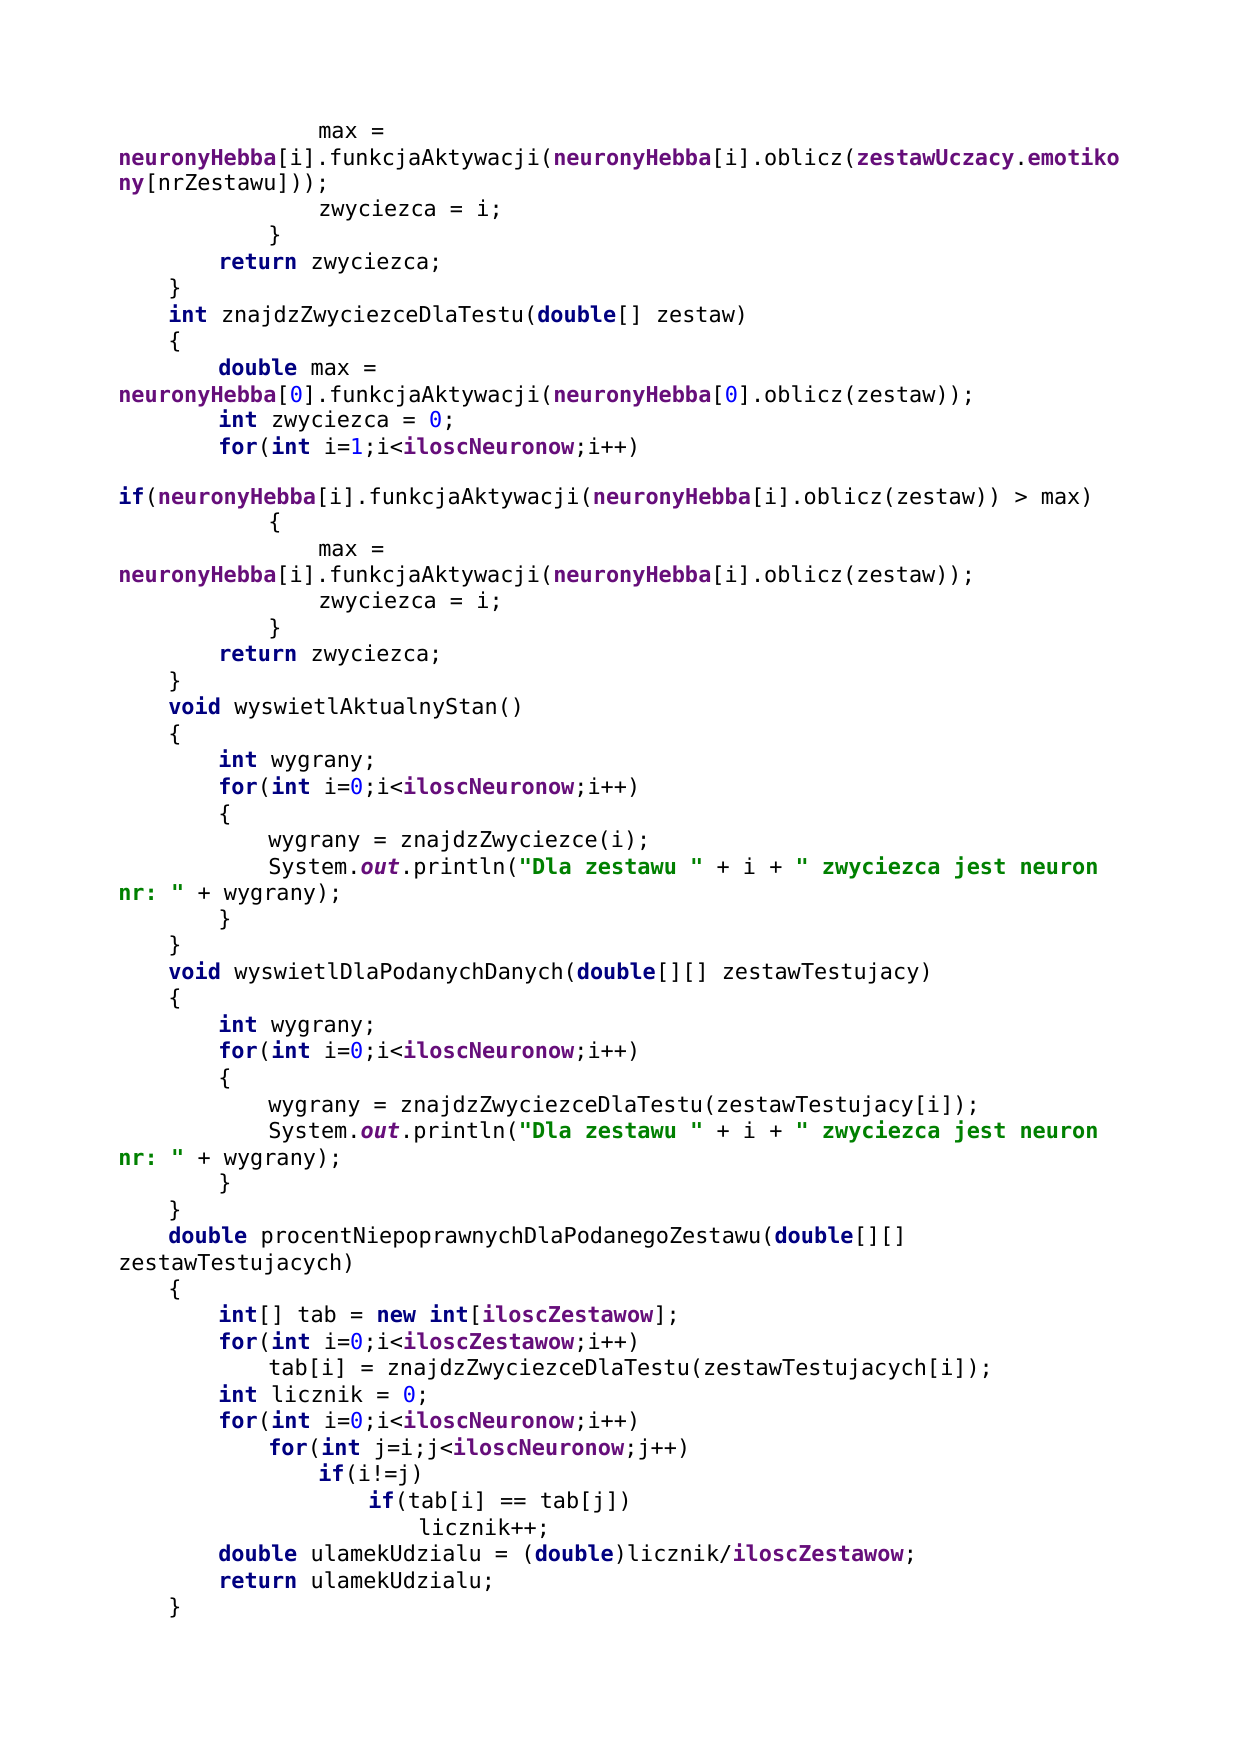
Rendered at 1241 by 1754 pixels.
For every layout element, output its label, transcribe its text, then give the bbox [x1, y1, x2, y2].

text for(int i=0;i<iloscNeuronow;i++) [118, 1408, 1122, 1435]
text if(tab[i] == tab[j]) [118, 1488, 1122, 1515]
text void wyswietlAktualnyStan() [118, 694, 1122, 721]
text if(neuronyHebba[i].funkcjaAktywacji(neuronyHebba[i].oblicz(zestaw)) > max) [118, 460, 1122, 509]
text { [118, 986, 1122, 1012]
text double procentNiepoprawnychDlaPodanegoZestawu(double[][] zestawTestujacych) [118, 1223, 1122, 1276]
text void wyswietlDlaPodanychDanych(double[][] zestawTestujacy) [118, 959, 1122, 986]
text { [118, 721, 1122, 747]
text return zwyciezca; [118, 641, 1122, 668]
text for(int i=0;i<iloscZestawow;i++) [118, 1329, 1122, 1355]
text int[] tab = new int[iloscZestawow]; [118, 1302, 1122, 1329]
text tab[i] = znajdzZwyciezceDlaTestu(zestawTestujacych[i]); [118, 1355, 1122, 1382]
text { [118, 801, 1122, 827]
text } [118, 1170, 1122, 1197]
text return zwyciezca; [118, 249, 1122, 275]
text return ulamekUdzialu; [118, 1568, 1122, 1594]
text double ulamekUdzialu = (double)licznik/iloscZestawow; [118, 1541, 1122, 1568]
text wygrany = znajdzZwyciezceDlaTestu(zestawTestujacy[i]); [118, 1092, 1122, 1118]
text double max = neuronyHebba[0].funkcjaAktywacji(neuronyHebba[0].oblicz(zestaw)); [118, 355, 1122, 407]
text wygrany = znajdzZwyciezce(i); [118, 827, 1122, 854]
text for(int j=i;j<iloscNeuronow;j++) [118, 1435, 1122, 1462]
text licznik++; [118, 1515, 1122, 1541]
text for(int i=0;i<iloscNeuronow;i++) [118, 774, 1122, 801]
text { [118, 509, 1122, 536]
text int licznik = 0; [118, 1382, 1122, 1408]
text zwyciezca = i; [118, 588, 1122, 615]
text } [118, 1197, 1122, 1223]
text } [118, 615, 1122, 641]
text { [118, 1065, 1122, 1092]
text zwyciezca = i; [118, 196, 1122, 222]
text { [118, 328, 1122, 355]
text max = neuronyHebba[i].funkcjaAktywacji(neuronyHebba[i].oblicz(zestawUczacy.emotikony[nrZestawu])); [118, 118, 1122, 196]
text int wygrany; [118, 747, 1122, 774]
text } [118, 932, 1122, 959]
text } [118, 1594, 1122, 1621]
text } [118, 668, 1122, 694]
text int znajdzZwyciezceDlaTestu(double[] zestaw) [118, 302, 1122, 328]
text int zwyciezca = 0; [118, 407, 1122, 434]
text } [118, 222, 1122, 249]
text int wygrany; [118, 1012, 1122, 1039]
text if(i!=j) [118, 1462, 1122, 1488]
text } [118, 906, 1122, 932]
text System.out.println("Dla zestawu " + i + " zwyciezca jest neuron nr: " + wygrany); [118, 1118, 1122, 1170]
text max = neuronyHebba[i].funkcjaAktywacji(neuronyHebba[i].oblicz(zestaw)); [118, 536, 1122, 588]
text for(int i=1;i<iloscNeuronow;i++) [118, 434, 1122, 460]
text System.out.println("Dla zestawu " + i + " zwyciezca jest neuron nr: " + wygrany); [118, 854, 1122, 906]
text } [118, 275, 1122, 302]
text for(int i=0;i<iloscNeuronow;i++) [118, 1039, 1122, 1065]
text { [118, 1276, 1122, 1302]
